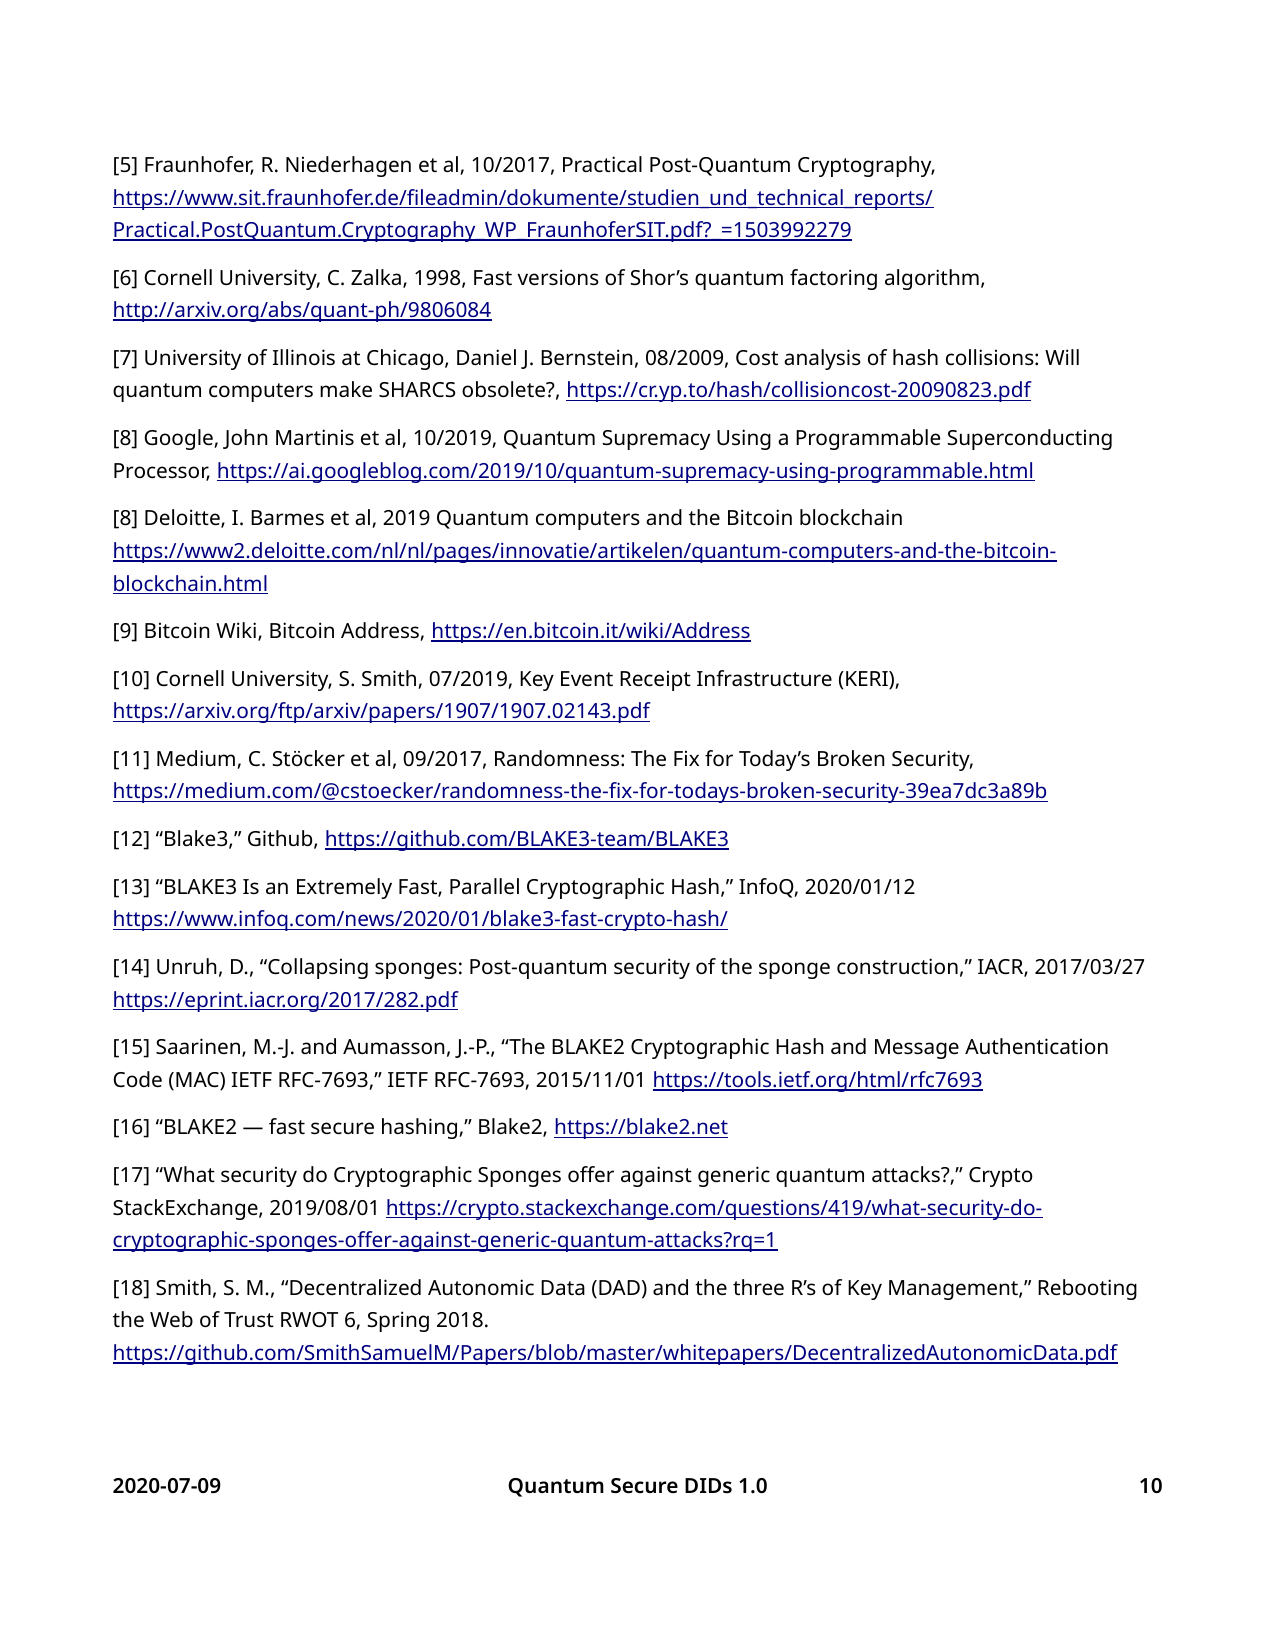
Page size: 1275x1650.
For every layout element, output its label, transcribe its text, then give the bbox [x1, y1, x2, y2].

text [9] Bitcoin Wiki, Bitcoin Address, https://en.bitcoin.it/wiki/Address [112, 616, 1162, 645]
text [5] Fraunhofer, R. Niederhagen et al, 10/2017, Practical Post-Quantum Cryptography, https://www.sit.fraunhofer.de/fileadmin/dokumente/studien_und_technical_reports/Practical.PostQuantum.Cryptography_WP_FraunhoferSIT.pdf?_=1503992279 [112, 150, 1162, 244]
text [8] Deloitte, I. Barmes et al, 2019 Quantum computers and the Bitcoin blockchain https://www2.deloitte.com/nl/nl/pages/innovatie/artikelen/quantum-computers-and-the-bitcoin-blockchain.html [112, 503, 1162, 597]
text [6] Cornell University, C. Zalka, 1998, Fast versions of Shor’s quantum factoring algorithm, http://arxiv.org/abs/quant-ph/9806084 [112, 263, 1162, 324]
text [8] Google, John Martinis et al, 10/2019, Quantum Supremacy Using a Programmable Superconducting Processor, https://ai.googleblog.com/2019/10/quantum-supremacy-using-programmable.html [112, 423, 1162, 484]
text [11] Medium, C. Stöcker et al, 09/2017, Randomness: The Fix for Today’s Broken Security, https://medium.com/@cstoecker/randomness-the-fix-for-todays-broken-security-39ea7dc3a89b [112, 744, 1162, 805]
text [16] “BLAKE2 — fast secure hashing,” Blake2, https://blake2.net [112, 1112, 1162, 1141]
text [17] “What security do Cryptographic Sponges offer against generic quantum attacks?,” Crypto StackExchange, 2019/08/01 https://crypto.stackexchange.com/questions/419/what-security-do-cryptographic-sponges-offer-against-generic-quantum-attacks?rq=1 [112, 1160, 1162, 1254]
text [7] University of Illinois at Chicago, Daniel J. Bernstein, 08/2009, Cost analysis of hash collisions: Will quantum computers make SHARCS obsolete?, https://cr.yp.to/hash/collisioncost-20090823.pdf [112, 343, 1162, 404]
text [13] “BLAKE3 Is an Extremely Fast, Parallel Cryptographic Hash,” InfoQ, 2020/01/12 https://www.infoq.com/news/2020/01/blake3-fast-crypto-hash/ [112, 872, 1162, 933]
text [12] “Blake3,” Github, https://github.com/BLAKE3-team/BLAKE3 [112, 824, 1162, 853]
text [10] Cornell University, S. Smith, 07/2019, Key Event Receipt Infrastructure (KERI), https://arxiv.org/ftp/arxiv/papers/1907/1907.02143.pdf [112, 664, 1162, 725]
text [15] Saarinen, M.-J. and Aumasson, J.-P., “The BLAKE2 Cryptographic Hash and Message Authentication Code (MAC) IETF RFC-7693,” IETF RFC-7693, 2015/11/01 https://tools.ietf.org/html/rfc7693 [112, 1032, 1162, 1093]
text [14] Unruh, D., “Collapsing sponges: Post-quantum security of the sponge construction,” IACR, 2017/03/27 https://eprint.iacr.org/2017/282.pdf [112, 952, 1162, 1013]
text [18] Smith, S. M., “Decentralized Autonomic Data (DAD) and the three R’s of Key Management,” Rebooting the Web of Trust RWOT 6, Spring 2018. https://github.com/SmithSamuelM/Papers/blob/master/whitepapers/DecentralizedAutonomicData.pdf [112, 1273, 1162, 1367]
